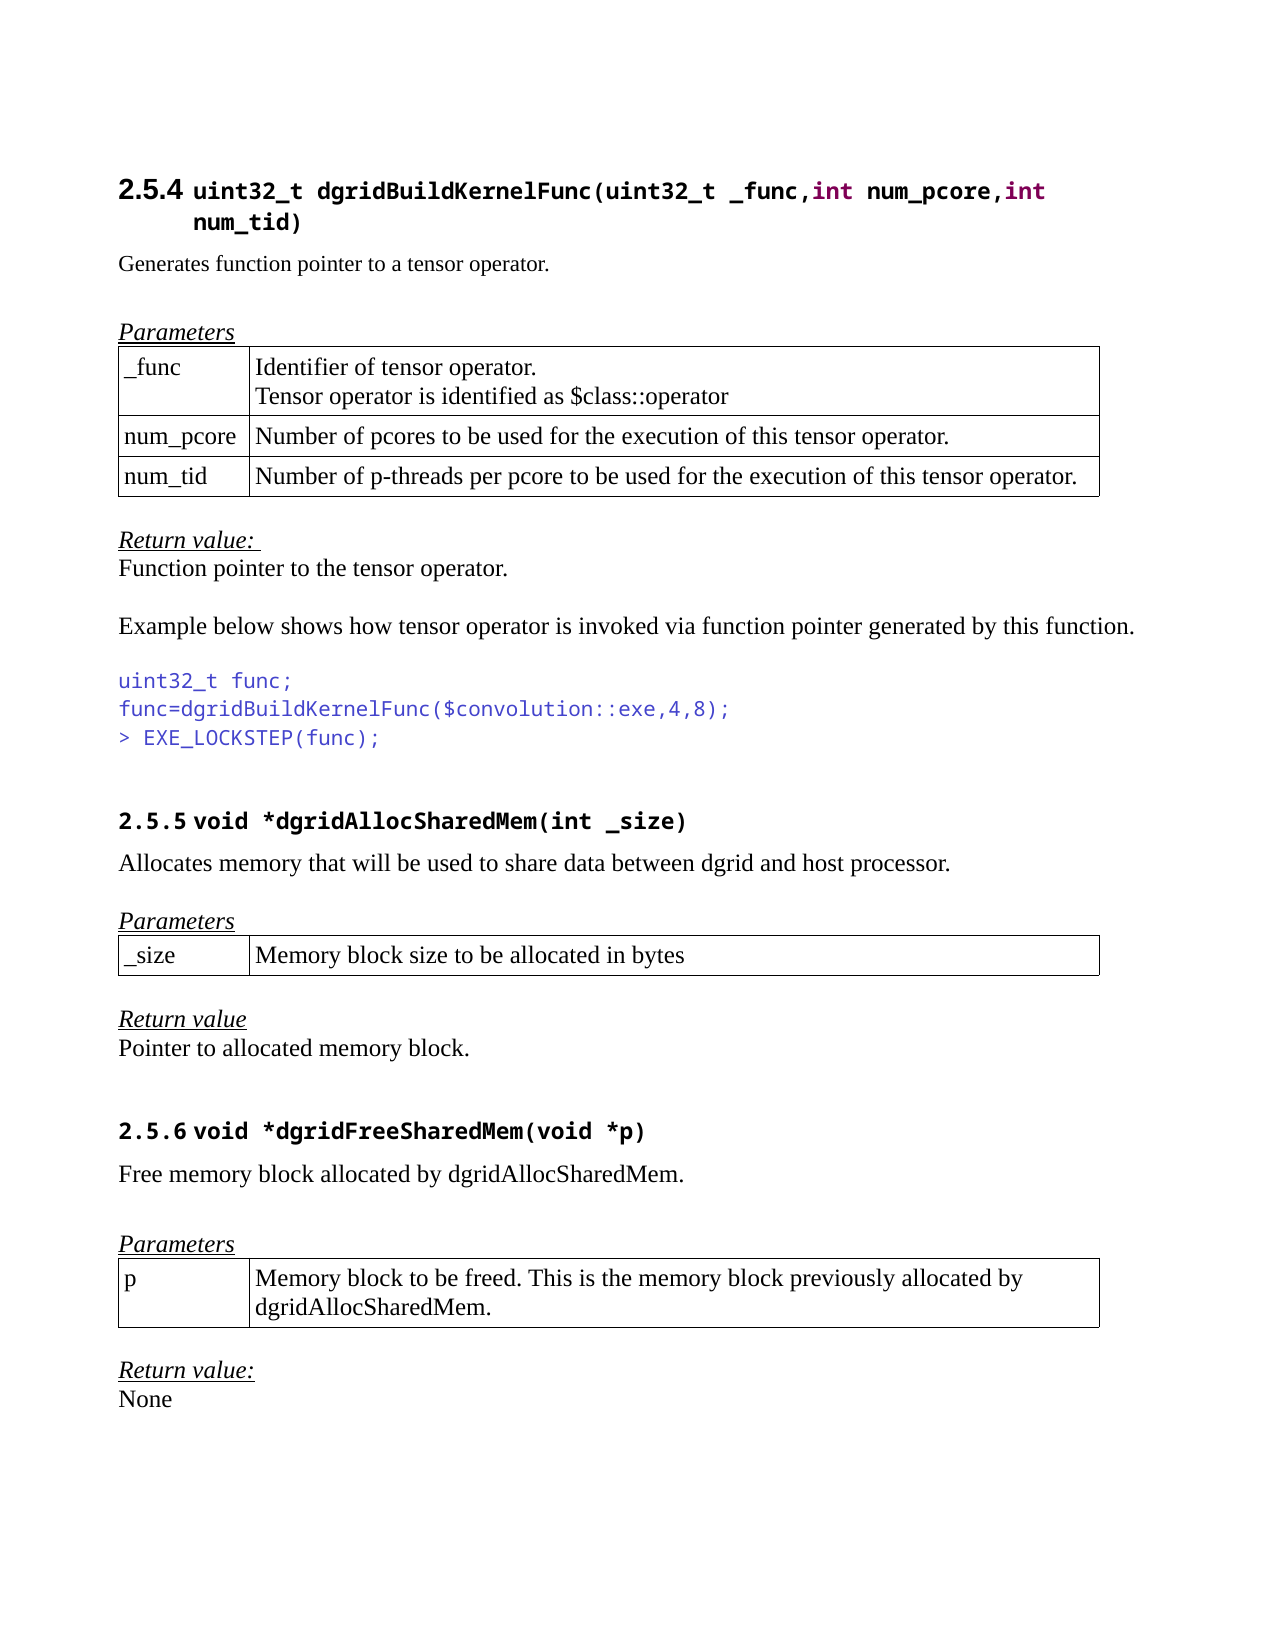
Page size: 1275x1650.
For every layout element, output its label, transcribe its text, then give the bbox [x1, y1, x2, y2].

text Generates function pointer to a tensor operator. [118, 250, 1157, 276]
text Return value: [118, 525, 1157, 553]
table_header Memory block to be freed. This is the memory block previously allocated by dgridAllocSharedMem. [250, 1259, 1099, 1327]
table_cell num_tid [119, 457, 249, 496]
table_header Identifier of tensor operator. Tensor operator is identified as $class::operator [250, 347, 1099, 415]
table_cell Number of p-threads per pcore to be used for the execution of this tensor operator. [250, 457, 1099, 496]
text uint32_t func; [118, 666, 1157, 694]
text Allocates memory that will be used to share data between dgrid and host processor. [118, 848, 1157, 877]
text Pointer to allocated memory block. [118, 1033, 1157, 1061]
table_cell Number of pcores to be used for the execution of this tensor operator. [250, 416, 1099, 456]
table_cell num_pcore [119, 416, 249, 456]
subtitle void *dgridAllocSharedMem(int _size) [118, 805, 1157, 836]
text Return value [118, 1004, 1157, 1033]
table_header _size [119, 936, 249, 975]
table_header _func [119, 347, 249, 415]
text Function pointer to the tensor operator. [118, 553, 1157, 582]
text Parameters [118, 317, 1157, 346]
text Example below shows how tensor operator is invoked via function pointer generated by this function. [118, 611, 1157, 640]
text Parameters [118, 906, 1157, 935]
subtitle uint32_t dgridBuildKernelFunc(uint32_t _func,int num_pcore,int num_tid) [118, 172, 1157, 237]
subtitle void *dgridFreeSharedMem(void *p) [118, 1115, 1157, 1146]
text Free memory block allocated by dgridAllocSharedMem. [118, 1159, 1157, 1188]
table_header Memory block size to be allocated in bytes [250, 936, 1099, 975]
text Parameters [118, 1229, 1157, 1258]
text Return value: [118, 1356, 1157, 1384]
table_header p [119, 1259, 249, 1327]
text func=dgridBuildKernelFunc($convolution::exe,4,8); [118, 694, 1157, 723]
text > EXE_LOCKSTEP(func); [118, 723, 1157, 751]
text None [118, 1384, 1157, 1413]
